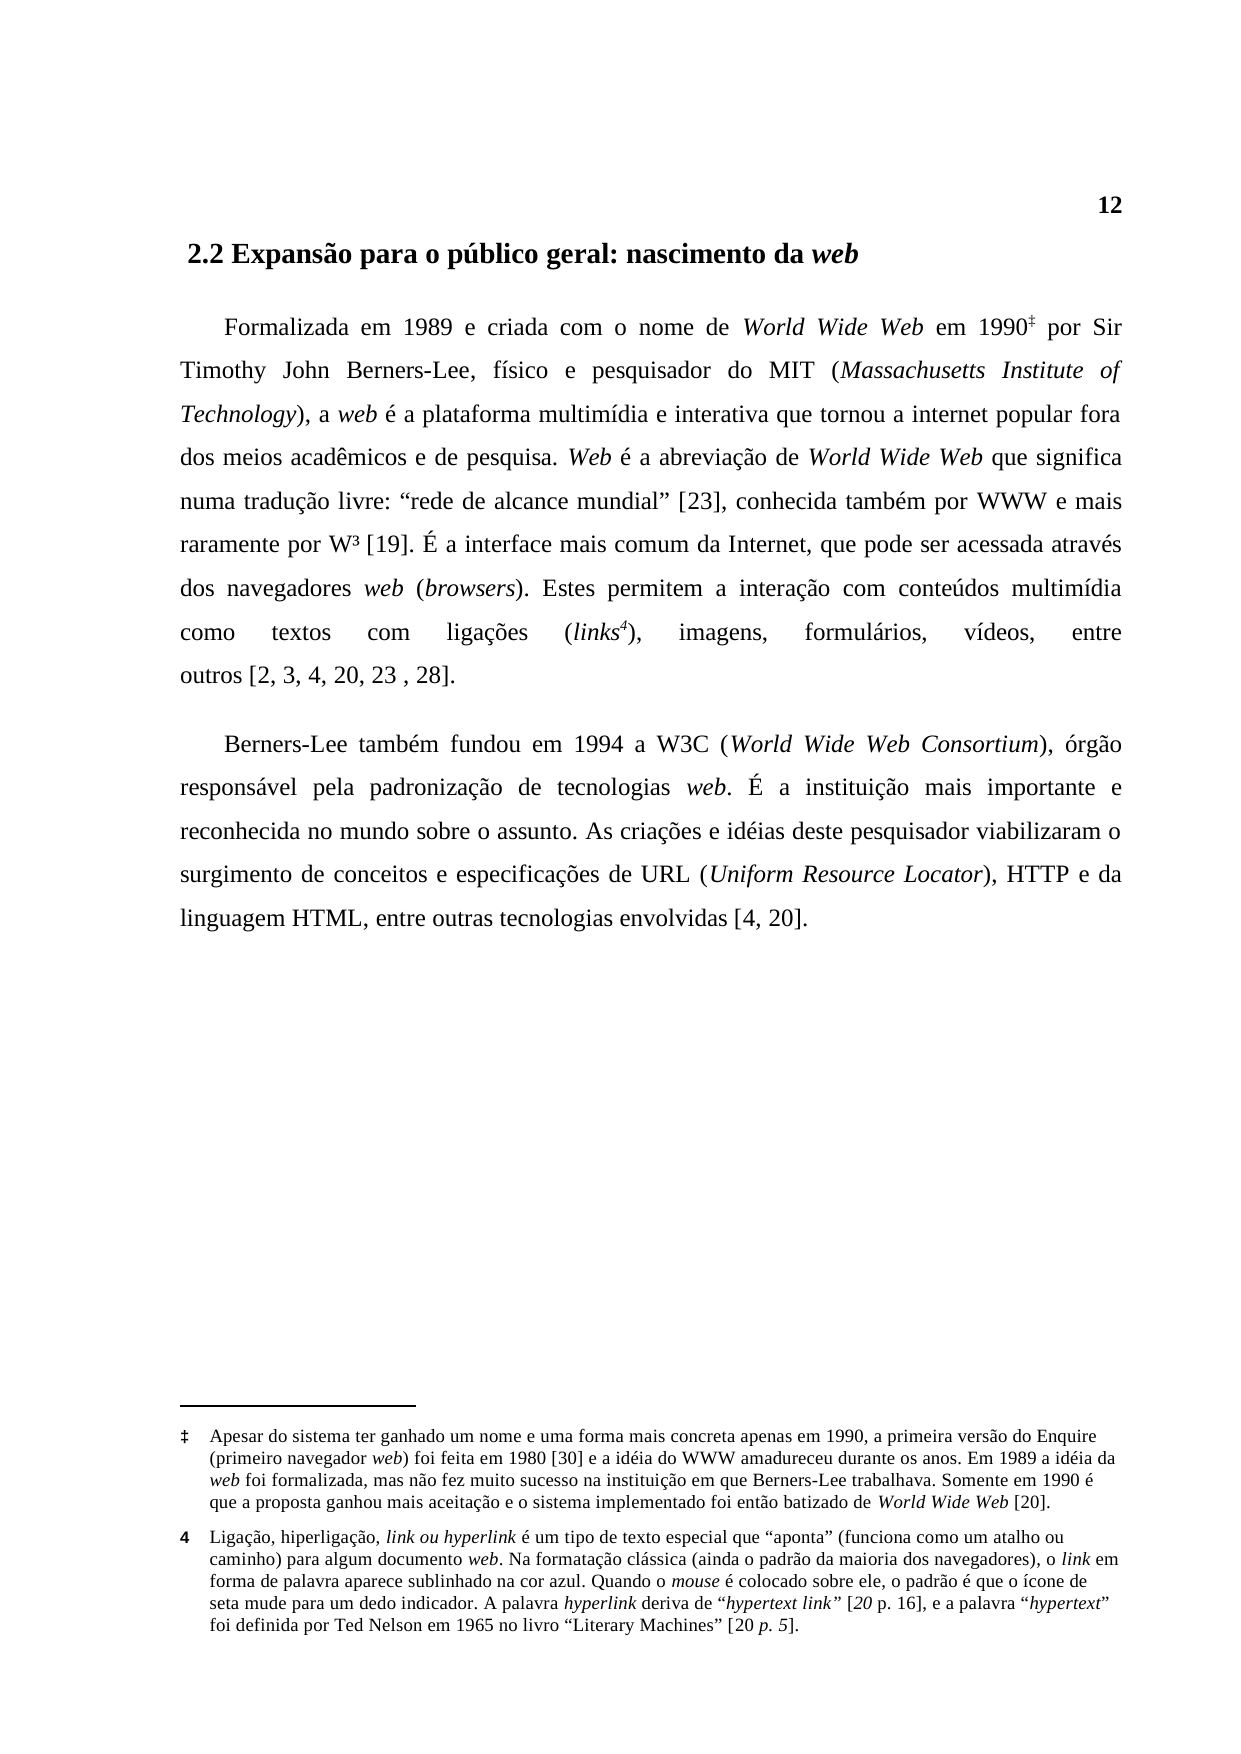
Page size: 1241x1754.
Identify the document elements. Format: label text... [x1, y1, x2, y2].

text Apesar do sistema ter ganhado um nome e uma forma mais concreta apenas em 1990, a primeira versão do Enquire (primeiro navegador web) foi feita em 1980 [30] e a idéia do WWW amadureceu durante os anos. Em 1989 a idéia da web foi formalizada, mas não fez muito sucesso na instituição em que Berners-Lee trabalhava. Somente em 1990 é que a proposta ganhou mais aceitação e o sistema implementado foi então batizado de World Wide Web [20]. [180, 1424, 1122, 1513]
text Berners-Lee também fundou em 1994 a W3C (World Wide Web Consortium), órgão responsável pela padronização de tecnologias web. É a instituição mais importante e reconhecida no mundo sobre o assunto. As criações e idéias deste pesquisador viabilizaram o surgimento de conceitos e especificações de URL (Uniform Resource Locator), HTTP e da linguagem HTML, entre outras tecnologias envolvidas [4, 20]. [180, 728, 1122, 932]
text Ligação, hiperligação, link ou hyperlink é um tipo de texto especial que “aponta” (funciona como um atalho ou caminho) para algum documento web. Na formatação clássica (ainda o padrão da maioria dos navegadores), o link em forma de palavra aparece sublinhado na cor azul. Quando o mouse é colocado sobre ele, o padrão é que o ícone de seta mude para um dedo indicador. A palavra hyperlink deriva de “hypertext link” [20 p. 16], e a palavra “hypertext” foi definida por Ted Nelson em 1965 no livro “Literary Machines” [20 p. 5]. [180, 1525, 1122, 1636]
text Formalizada em 1989 e criada com o nome de World Wide Web em 1990 por Sir Timothy John Berners-Lee, físico e pesquisador do MIT (Massachusetts Institute of Technology), a web é a plataforma multimídia e interativa que tornou a internet popular fora dos meios acadêmicos e de pesquisa. Web é a abreviação de World Wide Web que significa numa tradução livre: “rede de alcance mundial” [23], conhecida também por WWW e mais raramente por W³ [19]. É a interface mais comum da Internet, que pode ser acessada através dos navegadores web (browsers). Estes permitem a interação com conteúdos multimídia como textos com ligações (links), imagens, formulários, vídeos, entre outros [2, 3, 4, 20, 23 , 28]. [180, 312, 1122, 689]
subtitle Expansão para o público geral: nascimento da web [180, 236, 1122, 270]
